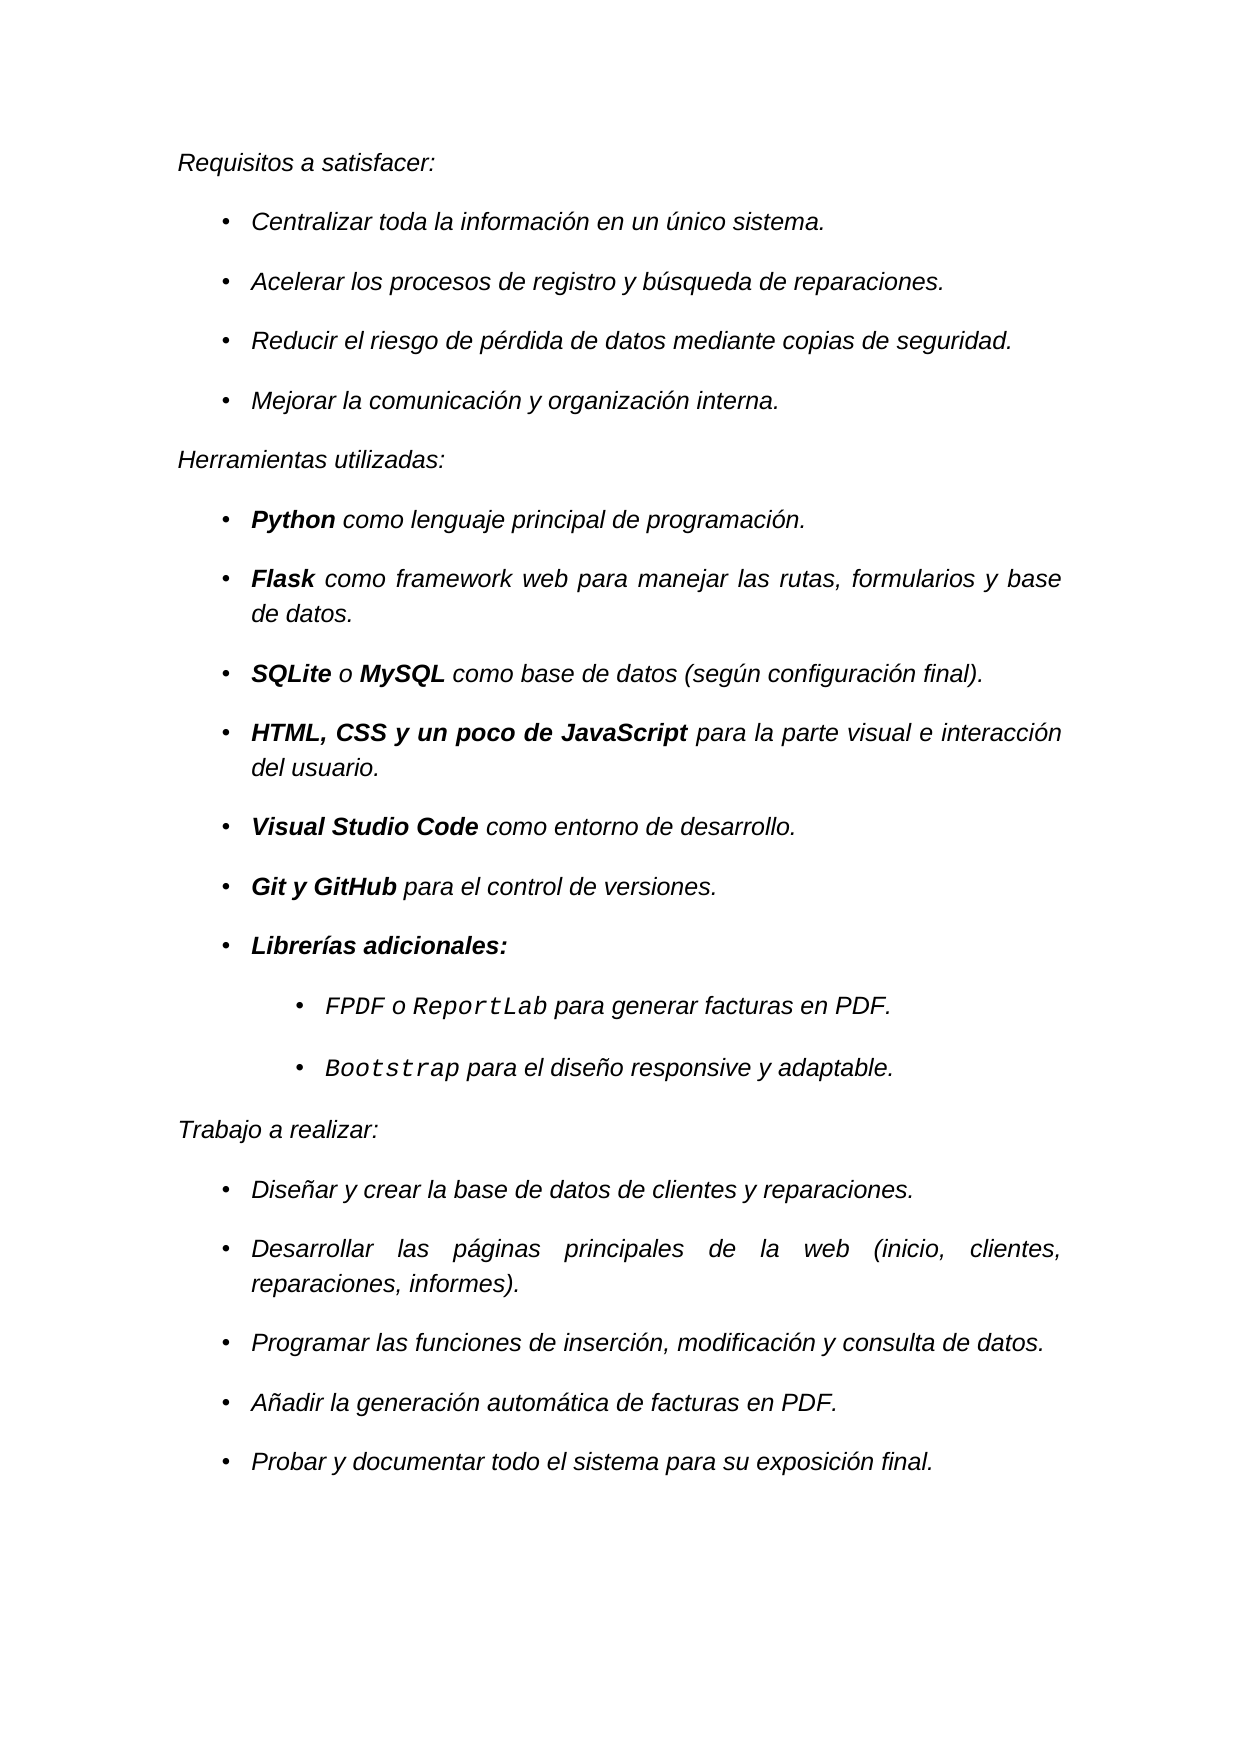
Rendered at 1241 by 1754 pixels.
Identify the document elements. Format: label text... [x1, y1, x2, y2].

list Añadir la generación automática de facturas en PDF. [222, 1388, 1063, 1417]
list Librerías adicionales: [222, 931, 1063, 960]
list Probar y documentar todo el sistema para su exposición final. [222, 1447, 1063, 1476]
list Mejorar la comunicación y organización interna. [222, 386, 1063, 415]
list Python como lenguaje principal de programación. [222, 505, 1063, 534]
list [222, 1566, 1063, 1595]
subtitle Trabajo a realizar: [177, 1115, 1063, 1144]
list Bootstrap para el diseño responsive y adaptable. [295, 1053, 1063, 1084]
list HTML, CSS y un poco de JavaScript para la parte visual e interacción del usuario. [222, 718, 1063, 781]
list Diseñar y crear la base de datos de clientes y reparaciones. [222, 1174, 1063, 1203]
subtitle Requisitos a satisfacer: [177, 148, 1063, 176]
list Flask como framework web para manejar las rutas, formularios y base de datos. [222, 564, 1063, 628]
list Visual Studio Code como entorno de desarrollo. [222, 812, 1063, 841]
list FPDF o ReportLab para generar facturas en PDF. [295, 991, 1063, 1022]
list Reducir el riesgo de pérdida de datos mediante copias de seguridad. [222, 326, 1063, 355]
list Programar las funciones de inserción, modificación y consulta de datos. [222, 1328, 1063, 1357]
list Centralizar toda la información en un único sistema. [222, 207, 1063, 236]
subtitle Herramientas utilizadas: [177, 445, 1063, 474]
list SQLite o MySQL como base de datos (según configuración final). [222, 658, 1063, 687]
list Git y GitHub para el control de versiones. [222, 872, 1063, 901]
list Desarrollar las páginas principales de la web (inicio, clientes, reparaciones, informes). [222, 1234, 1063, 1297]
list Acelerar los procesos de registro y búsqueda de reparaciones. [222, 267, 1063, 296]
